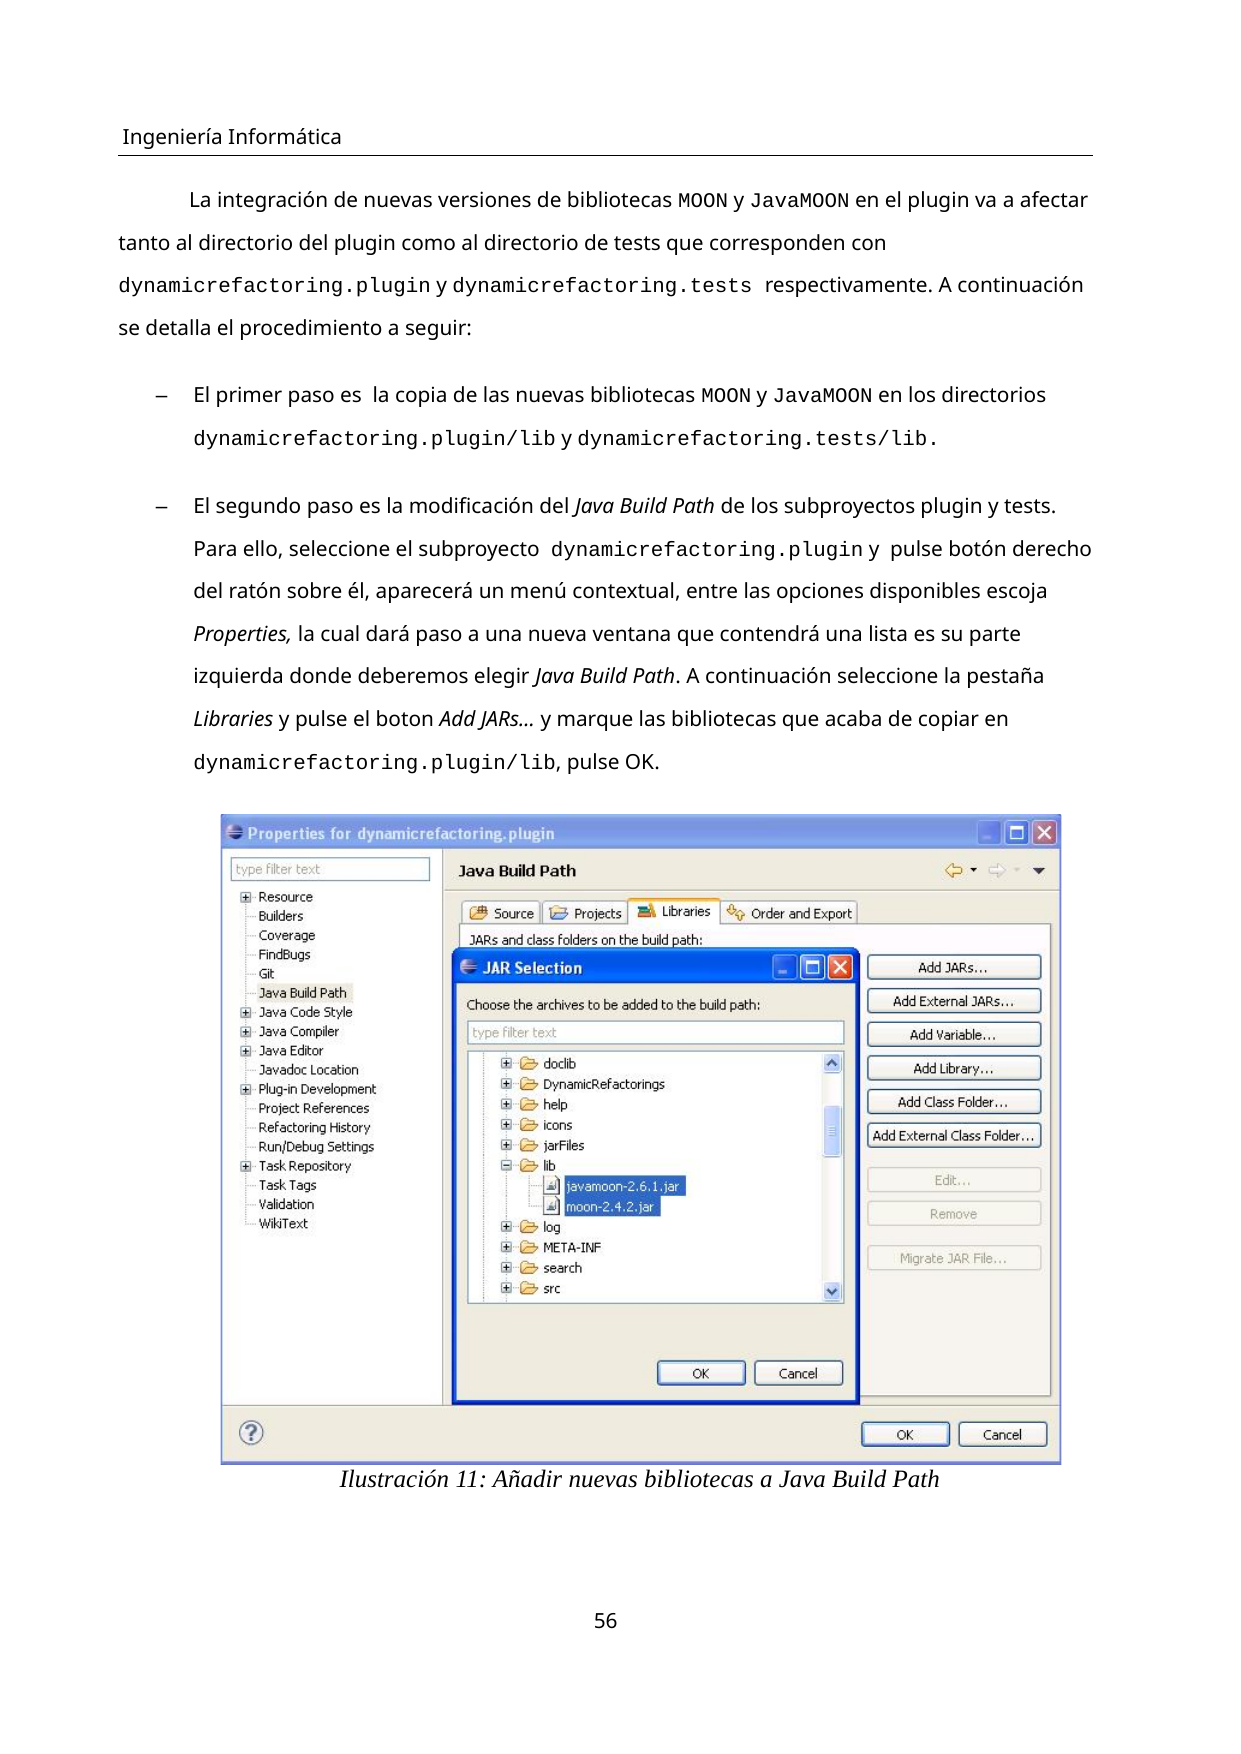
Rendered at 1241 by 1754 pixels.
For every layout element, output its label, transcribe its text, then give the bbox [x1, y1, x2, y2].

picture [220, 814, 1062, 1465]
list Ilustración 11: Añadir nuevas bibliotecas a Java Build Path [220, 1465, 1061, 1493]
text La integración de nuevas versiones de bibliotecas MOON y JavaMOON en el plugin va a afectar tanto al directorio del plugin como al directorio de tests que corresponden con dynamicrefactoring.plugin y dynamicrefactoring.tests respectivamente. A continuación se detalla el procedimiento a seguir: [118, 185, 1093, 341]
list El primer paso es la copia de las nuevas bibliotecas MOON y JavaMOON en los directorios dynamicrefactoring.plugin/lib y dynamicrefactoring.tests/lib. [156, 381, 1093, 452]
list El segundo paso es la modificación del Java Build Path de los subproyectos plugin y tests. Para ello, seleccione el subproyecto dynamicrefactoring.plugin y pulse botón derecho del ratón sobre él, aparecerá un menú contextual, entre las opciones disponibles escoja Properties, la cual dará paso a una nueva ventana que contendrá una lista es su parte izquierda donde deberemos elegir Java Build Path. A continuación seleccione la pestaña Libraries y pulse el boton Add JARs... y marque las bibliotecas que acaba de copiar en dynamicrefactoring.plugin/lib, pulse OK. [156, 491, 1093, 775]
